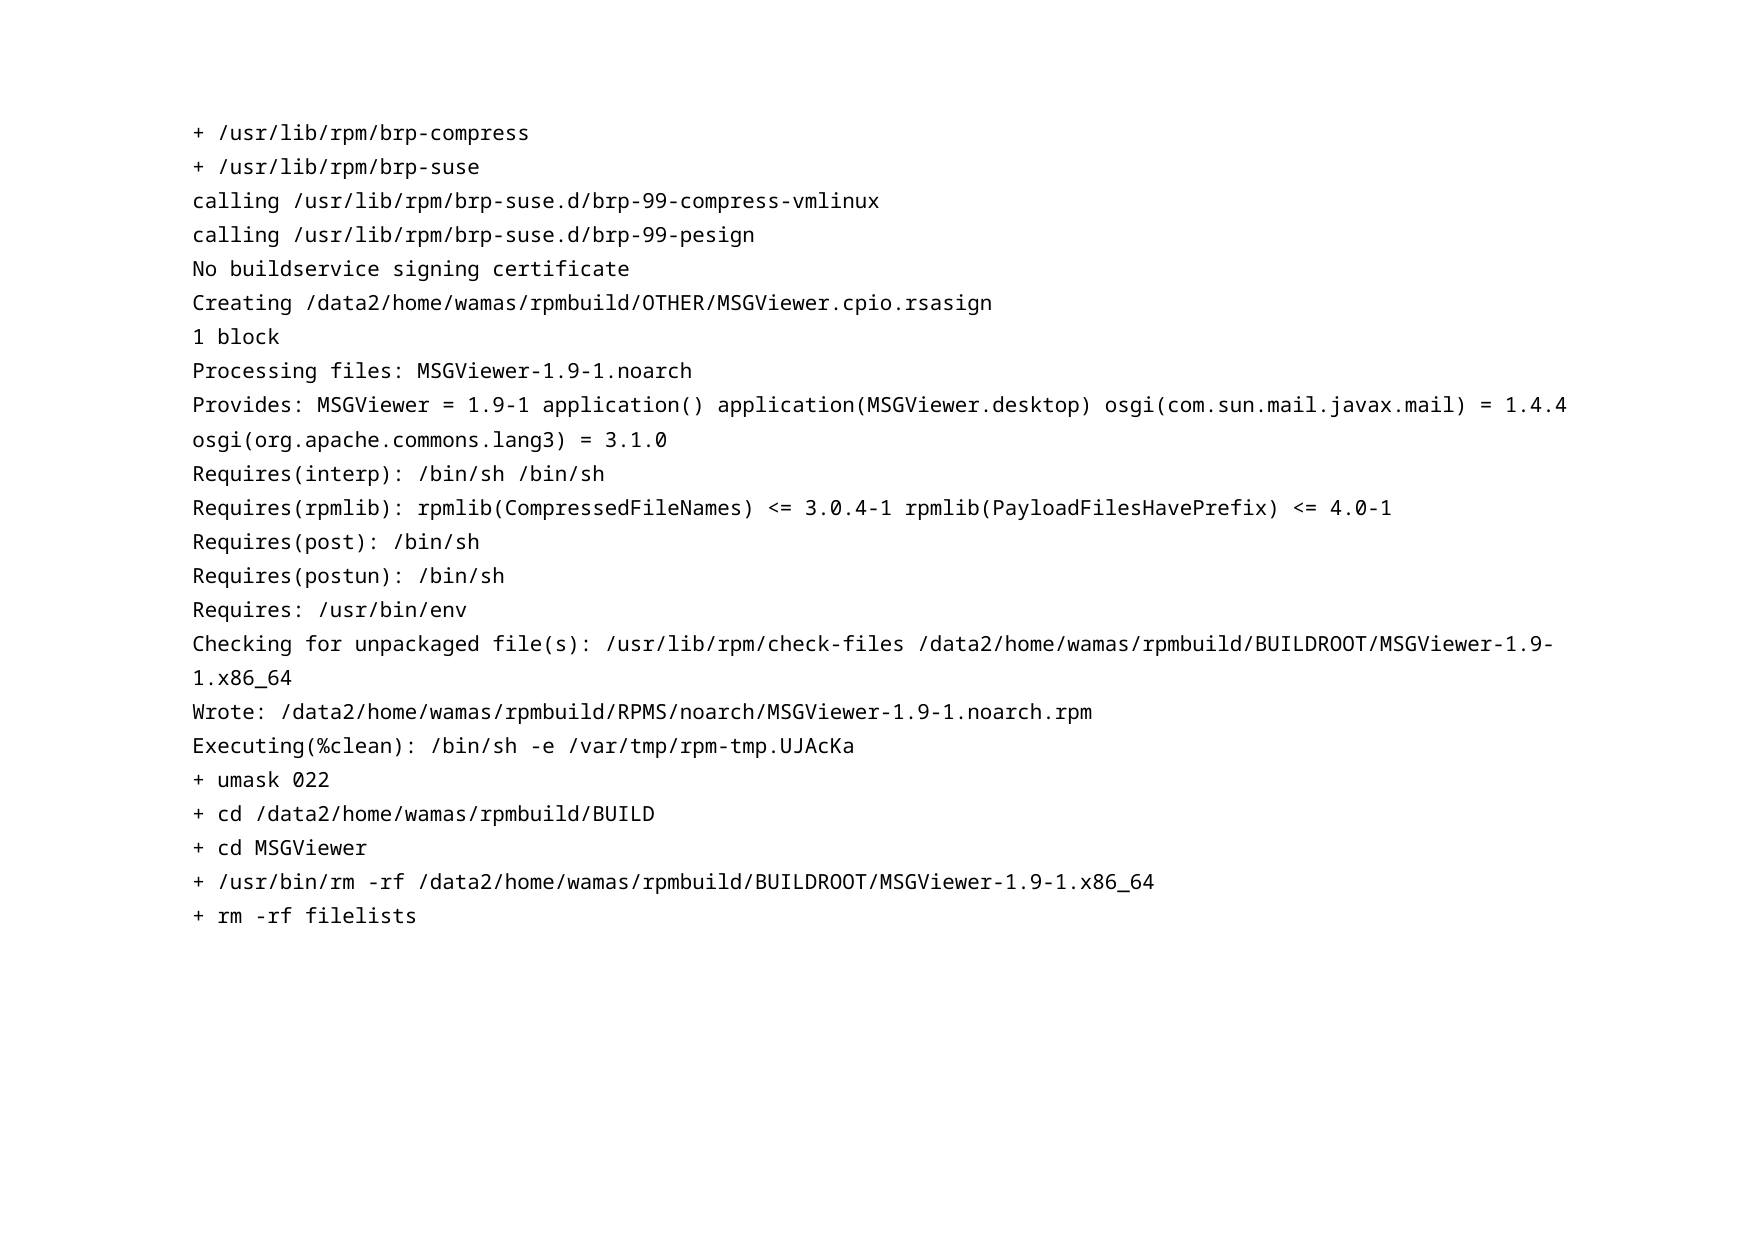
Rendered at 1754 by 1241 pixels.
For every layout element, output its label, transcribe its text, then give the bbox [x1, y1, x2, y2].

text + /usr/lib/rpm/brp-compress + /usr/lib/rpm/brp-suse calling /usr/lib/rpm/brp-suse.d/brp-99-compress-vmlinux calling /usr/lib/rpm/brp-suse.d/brp-99-pesign No buildservice signing certificate Creating /data2/home/wamas/rpmbuild/OTHER/MSGViewer.cpio.rsasign 1 block Processing files: MSGViewer-1.9-1.noarch Provides: MSGViewer = 1.9-1 application() application(MSGViewer.desktop) osgi(com.sun.mail.javax.mail) = 1.4.4 osgi(org.apache.commons.lang3) = 3.1.0 Requires(interp): /bin/sh /bin/sh Requires(rpmlib): rpmlib(CompressedFileNames) <= 3.0.4-1 rpmlib(PayloadFilesHavePrefix) <= 4.0-1 Requires(post): /bin/sh Requires(postun): /bin/sh Requires: /usr/bin/env Checking for unpackaged file(s): /usr/lib/rpm/check-files /data2/home/wamas/rpmbuild/BUILDROOT/MSGViewer-1.9-1.x86_64 Wrote: /data2/home/wamas/rpmbuild/RPMS/noarch/MSGViewer-1.9-1.noarch.rpm Executing(%clean): /bin/sh -e /var/tmp/rpm-tmp.UJAcKa + umask 022 + cd /data2/home/wamas/rpmbuild/BUILD + cd MSGViewer + /usr/bin/rm -rf /data2/home/wamas/rpmbuild/BUILDROOT/MSGViewer-1.9-1.x86_64 + rm -rf filelists [192, 118, 1636, 930]
